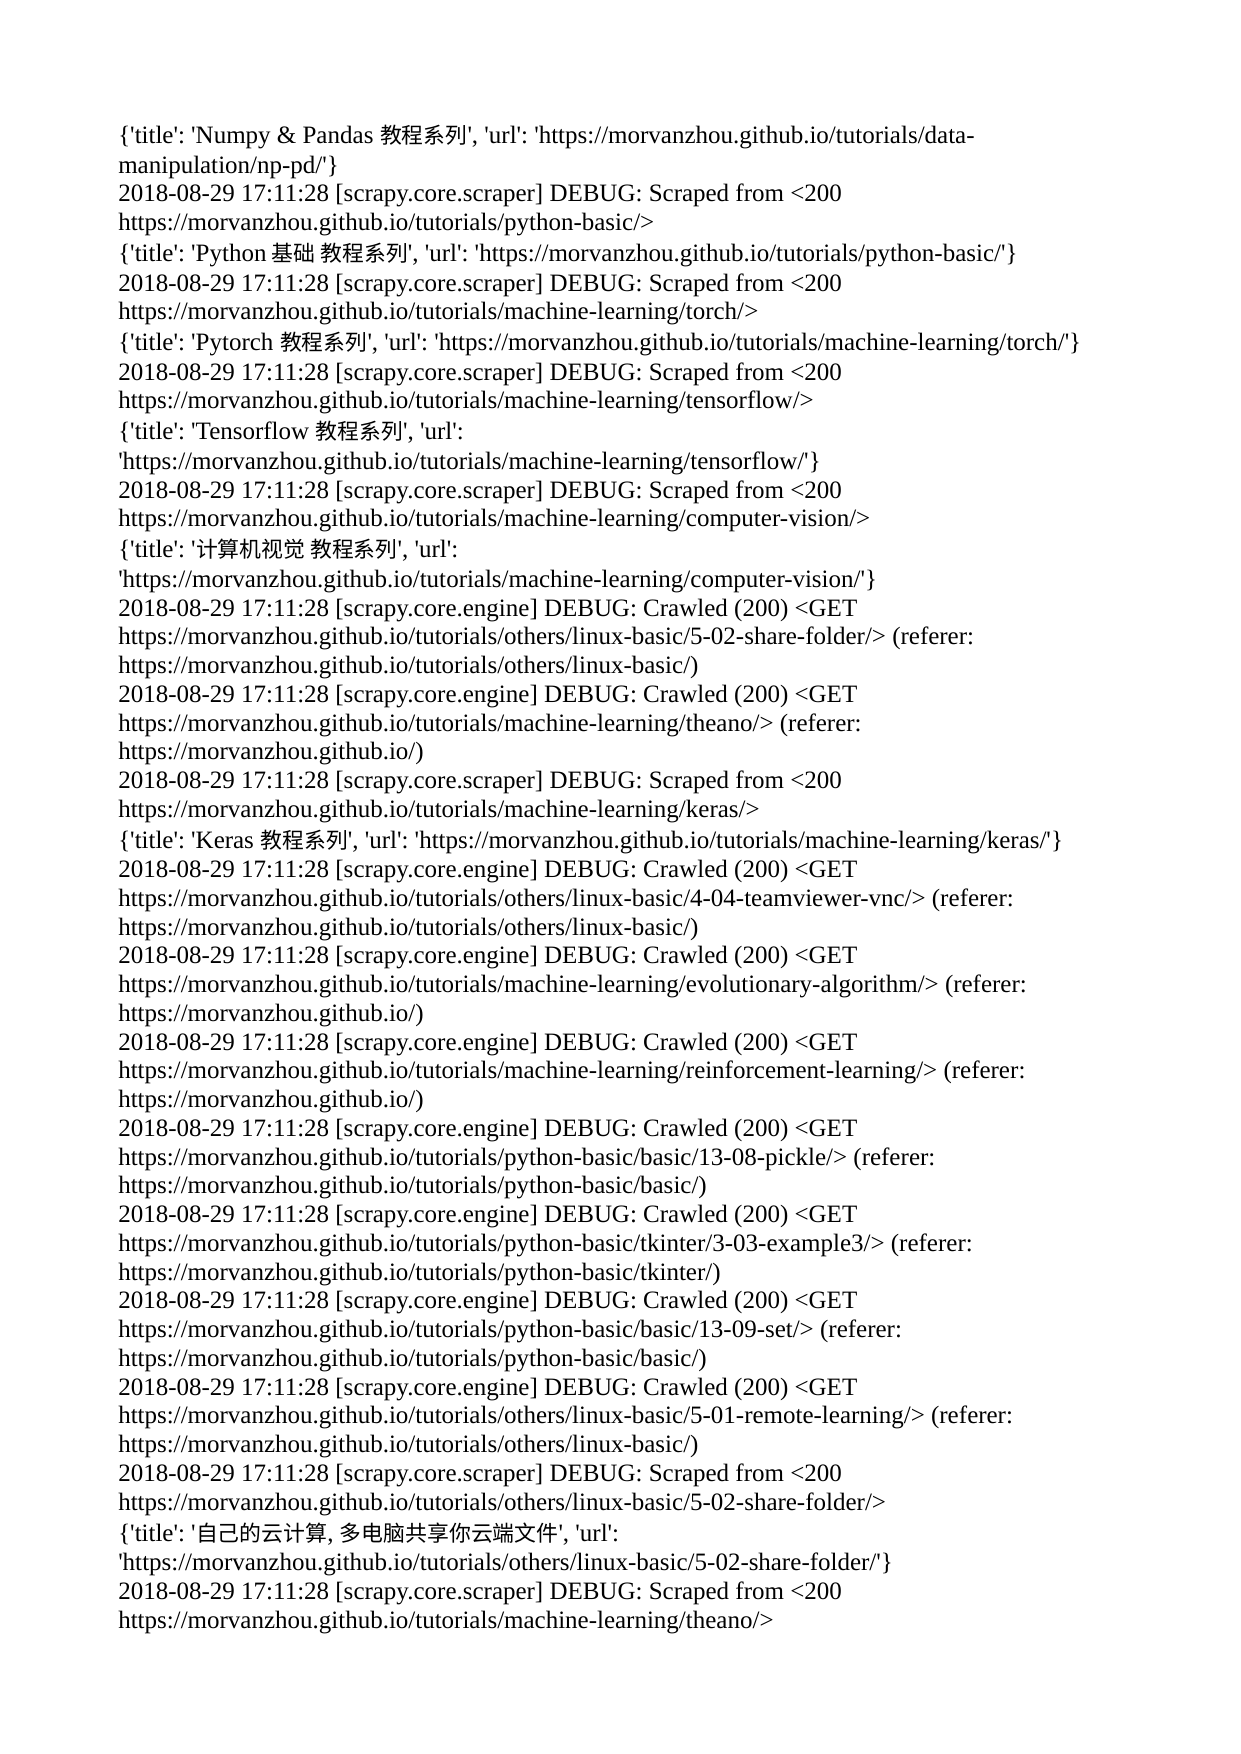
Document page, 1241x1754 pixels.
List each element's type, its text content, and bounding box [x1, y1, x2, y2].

text {'title': 'Pytorch 教程系列', 'url': 'https://morvanzhou.github.io/tutorials/machine-learning/torch/'} [118, 325, 1122, 357]
text 2018-08-29 17:11:28 [scrapy.core.scraper] DEBUG: Scraped from <200 https://morvanzhou.github.io/tutorials/machine-learning/computer-vision/> [118, 475, 1122, 532]
text {'title': 'Numpy & Pandas 教程系列', 'url': 'https://morvanzhou.github.io/tutorials/data-manipulation/np-pd/'} [118, 118, 1122, 178]
text 2018-08-29 17:11:28 [scrapy.core.engine] DEBUG: Crawled (200) <GET https://morvanzhou.github.io/tutorials/machine-learning/theano/> (referer: https://morvanzhou.github.io/) [118, 679, 1122, 765]
text 2018-08-29 17:11:28 [scrapy.core.scraper] DEBUG: Scraped from <200 https://morvanzhou.github.io/tutorials/machine-learning/keras/> [118, 765, 1122, 823]
text {'title': 'Tensorflow 教程系列', 'url': 'https://morvanzhou.github.io/tutorials/machine-learning/tensorflow/'} [118, 414, 1122, 475]
text 2018-08-29 17:11:28 [scrapy.core.engine] DEBUG: Crawled (200) <GET https://morvanzhou.github.io/tutorials/python-basic/basic/13-08-pickle/> (referer: https://morvanzhou.github.io/tutorials/python-basic/basic/) [118, 1113, 1122, 1199]
text 2018-08-29 17:11:28 [scrapy.core.scraper] DEBUG: Scraped from <200 https://morvanzhou.github.io/tutorials/machine-learning/tensorflow/> [118, 357, 1122, 414]
text 2018-08-29 17:11:28 [scrapy.core.engine] DEBUG: Crawled (200) <GET https://morvanzhou.github.io/tutorials/python-basic/tkinter/3-03-example3/> (referer: https://morvanzhou.github.io/tutorials/python-basic/tkinter/) [118, 1199, 1122, 1286]
text 2018-08-29 17:11:28 [scrapy.core.engine] DEBUG: Crawled (200) <GET https://morvanzhou.github.io/tutorials/machine-learning/reinforcement-learning/> (referer: https://morvanzhou.github.io/) [118, 1027, 1122, 1113]
text {'title': '计算机视觉 教程系列', 'url': 'https://morvanzhou.github.io/tutorials/machine-learning/computer-vision/'} [118, 532, 1122, 593]
text {'title': '自己的云计算, 多电脑共享你云端文件', 'url': 'https://morvanzhou.github.io/tutorials/others/linux-basic/5-02-share-folder/'} [118, 1516, 1122, 1576]
text 2018-08-29 17:11:28 [scrapy.core.scraper] DEBUG: Scraped from <200 https://morvanzhou.github.io/tutorials/others/linux-basic/5-02-share-folder/> [118, 1458, 1122, 1516]
text 2018-08-29 17:11:28 [scrapy.core.engine] DEBUG: Crawled (200) <GET https://morvanzhou.github.io/tutorials/python-basic/basic/13-09-set/> (referer: https://morvanzhou.github.io/tutorials/python-basic/basic/) [118, 1286, 1122, 1372]
text 2018-08-29 17:11:28 [scrapy.core.engine] DEBUG: Crawled (200) <GET https://morvanzhou.github.io/tutorials/others/linux-basic/5-01-remote-learning/> (referer: https://morvanzhou.github.io/tutorials/others/linux-basic/) [118, 1372, 1122, 1458]
text 2018-08-29 17:11:28 [scrapy.core.engine] DEBUG: Crawled (200) <GET https://morvanzhou.github.io/tutorials/others/linux-basic/4-04-teamviewer-vnc/> (referer: https://morvanzhou.github.io/tutorials/others/linux-basic/) [118, 854, 1122, 941]
text 2018-08-29 17:11:28 [scrapy.core.scraper] DEBUG: Scraped from <200 https://morvanzhou.github.io/tutorials/machine-learning/theano/> [118, 1576, 1122, 1633]
text 2018-08-29 17:11:28 [scrapy.core.engine] DEBUG: Crawled (200) <GET https://morvanzhou.github.io/tutorials/machine-learning/evolutionary-algorithm/> (referer: https://morvanzhou.github.io/) [118, 941, 1122, 1027]
text 2018-08-29 17:11:28 [scrapy.core.scraper] DEBUG: Scraped from <200 https://morvanzhou.github.io/tutorials/machine-learning/torch/> [118, 268, 1122, 325]
text {'title': 'Python基础 教程系列', 'url': 'https://morvanzhou.github.io/tutorials/python-basic/'} [118, 236, 1122, 268]
text 2018-08-29 17:11:28 [scrapy.core.engine] DEBUG: Crawled (200) <GET https://morvanzhou.github.io/tutorials/others/linux-basic/5-02-share-folder/> (referer: https://morvanzhou.github.io/tutorials/others/linux-basic/) [118, 593, 1122, 679]
text {'title': 'Keras 教程系列', 'url': 'https://morvanzhou.github.io/tutorials/machine-learning/keras/'} [118, 823, 1122, 854]
text 2018-08-29 17:11:28 [scrapy.core.scraper] DEBUG: Scraped from <200 https://morvanzhou.github.io/tutorials/python-basic/> [118, 178, 1122, 236]
